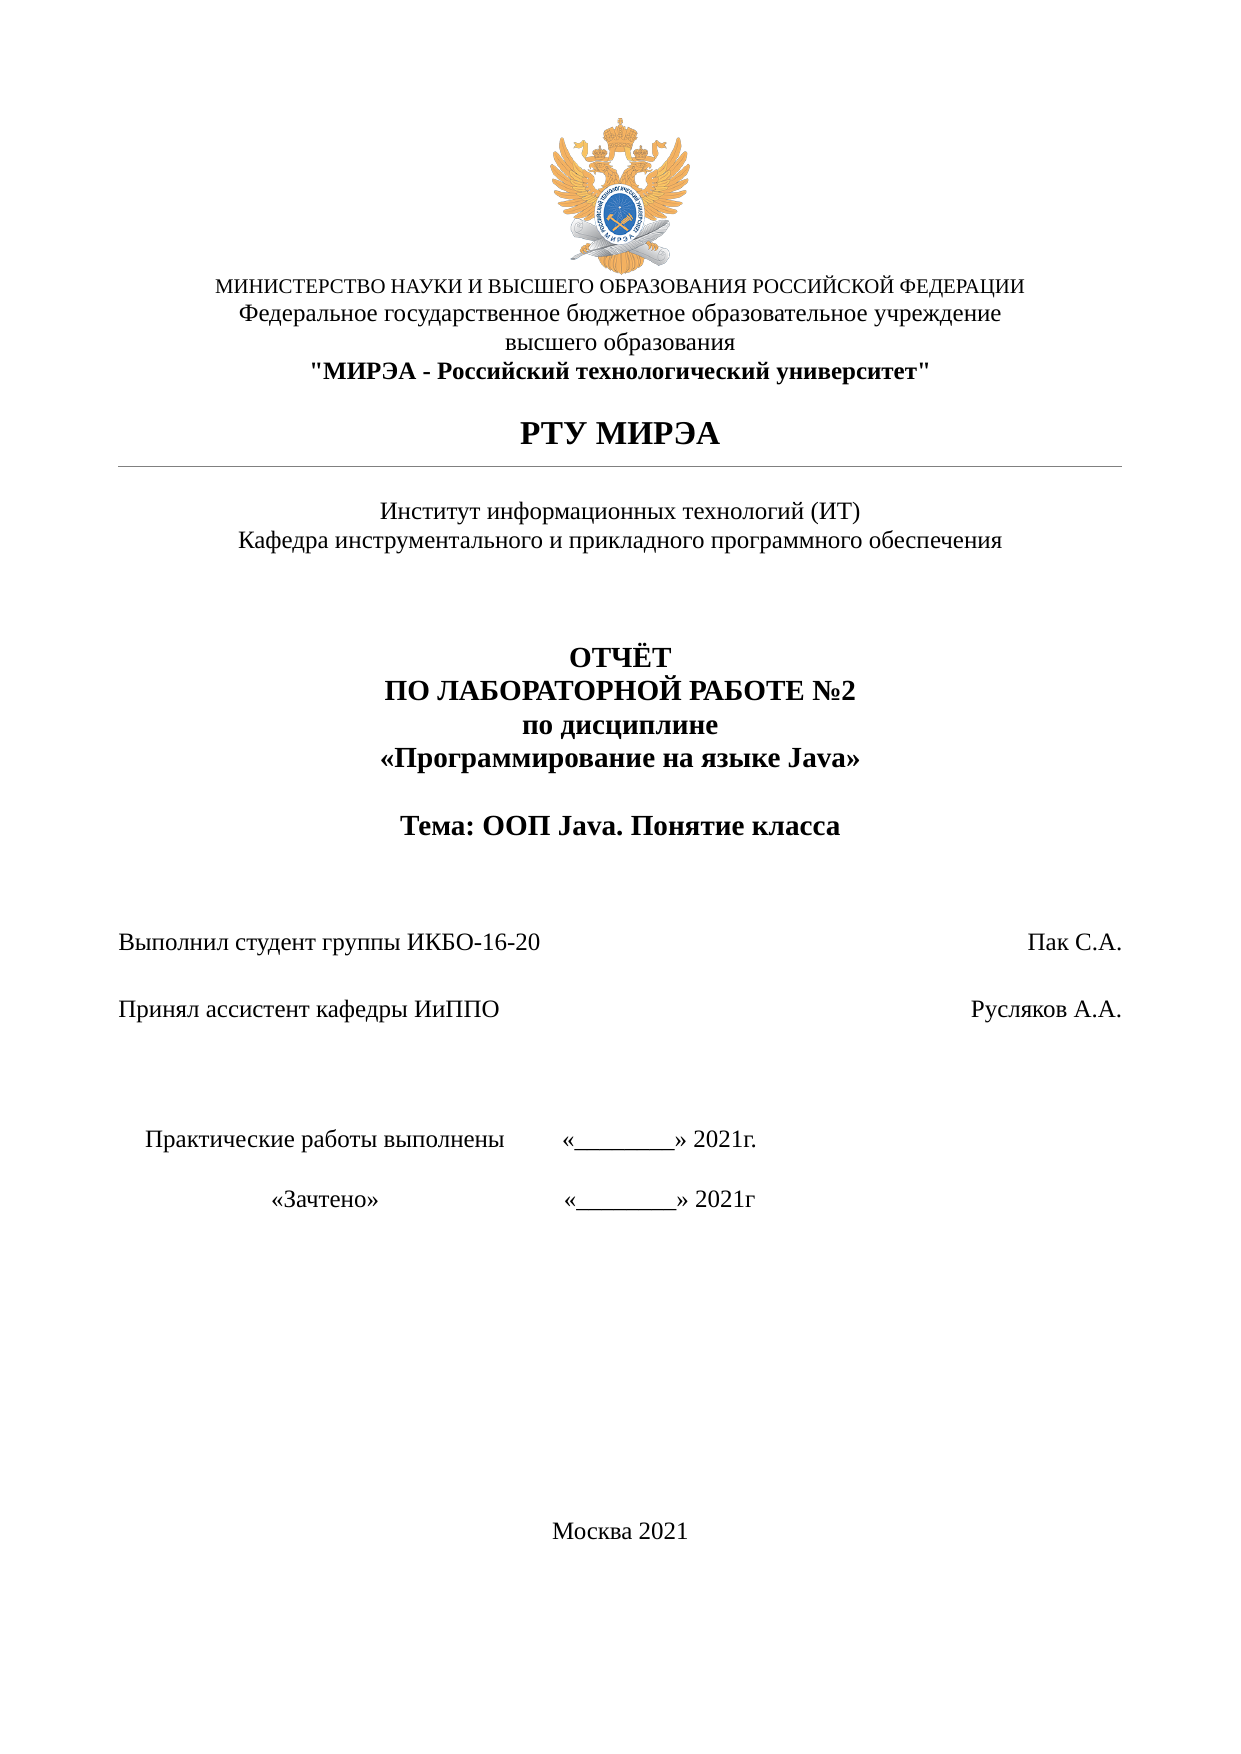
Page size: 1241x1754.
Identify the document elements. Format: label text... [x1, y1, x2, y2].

text Кафедра инструментального и прикладного программного обеспечения [118, 525, 1122, 554]
table_header «________» 2021г. [531, 1109, 787, 1168]
text высшего образования [118, 327, 1122, 356]
text ОТЧЁТ [118, 640, 1122, 673]
table_header Практические работы выполнены [118, 1109, 531, 1168]
table_cell «________» 2021г [531, 1169, 787, 1228]
text ПО ЛАБОРАТОРНОЙ РАБОТЕ №2 [118, 673, 1122, 707]
table_cell [787, 1169, 1122, 1228]
table_cell [549, 956, 787, 1023]
table_header Пак С.А. [787, 928, 1122, 956]
table_cell «Зачтено» [118, 1169, 531, 1228]
text РТУ МИРЭА [118, 413, 1122, 452]
table_cell Русляков А.А. [787, 956, 1122, 1023]
text «Программирование на языке Java» [118, 741, 1122, 774]
table_header [549, 928, 787, 956]
text Москва 2021 [118, 1516, 1122, 1544]
picture [542, 118, 699, 275]
text Тема: ООП Java. Понятие класса [118, 808, 1122, 841]
text по дисциплине [118, 707, 1122, 741]
table_header Выполнил студент группы ИКБО-16-20 [118, 928, 548, 956]
table_cell Принял ассистент кафедры ИиППО [118, 956, 548, 1023]
text "МИРЭА - Российский технологический университет" [118, 356, 1122, 385]
table_header [787, 1109, 1122, 1168]
text Федеральное государственное бюджетное образовательное учреждение [118, 298, 1122, 327]
text МИНИСТЕРСТВО НАУКИ И ВЫСШЕГО ОБРАЗОВАНИЯ РОССИЙСКОЙ ФЕДЕРАЦИИ [118, 118, 1122, 298]
text Институт информационных технологий (ИТ) [118, 496, 1122, 525]
